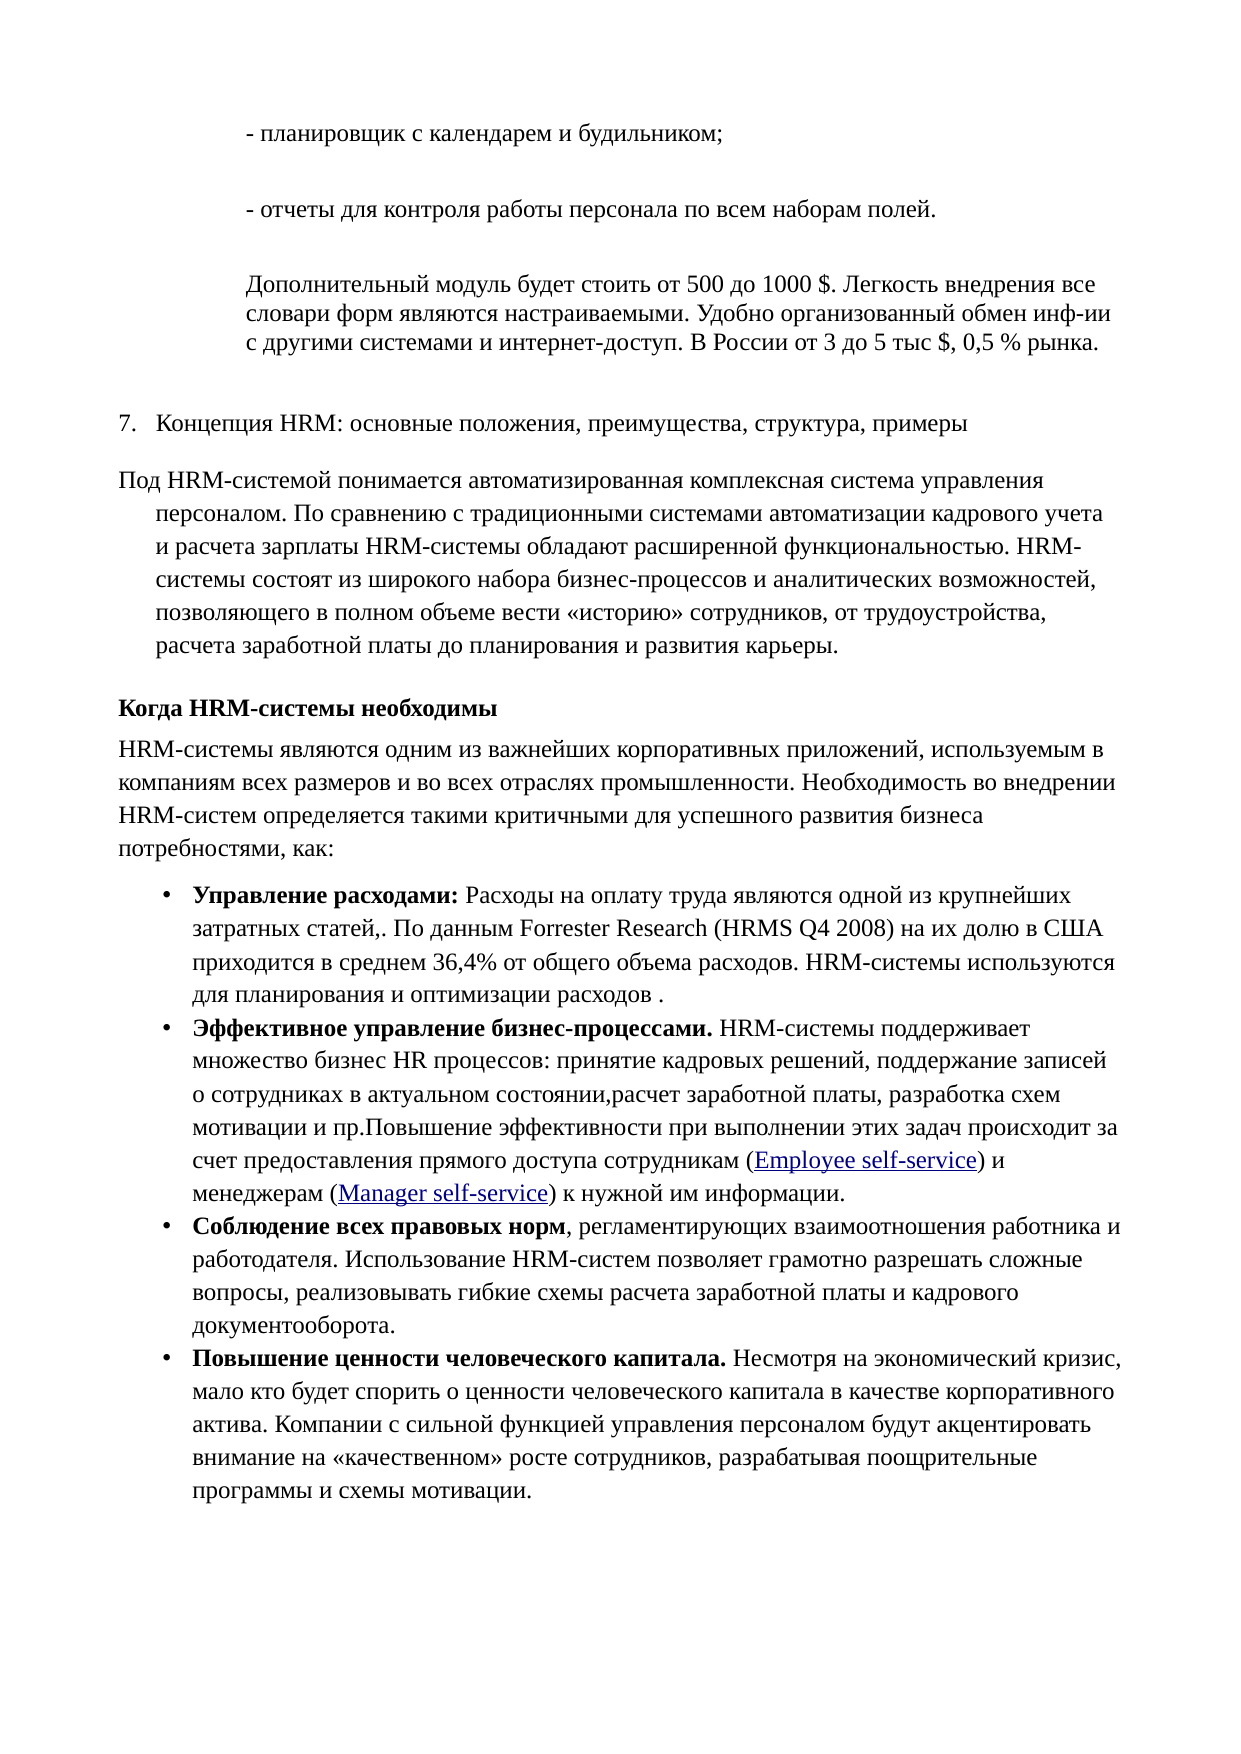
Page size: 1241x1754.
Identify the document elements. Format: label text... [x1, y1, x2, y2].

text Под HRM-системой понимается автоматизированная комплексная система управления персоналом. По сравнению с традиционными системами автоматизации кадрового учета и расчета зарплаты HRM-системы обладают расширенной функциональностью. HRM-системы состоят из широкого набора бизнес-процессов и аналитических возможностей, позволяющего в полном объеме вести «историю» сотрудников, от трудоустройства, расчета заработной платы до планирования и развития карьеры. [118, 465, 1122, 659]
list Управление расходами: Расходы на оплату труда являются одной из крупнейших затратных статей,. По данным Forrester Research (HRMS Q4 2008) на их долю в США приходится в среднем 36,4% от общего объема расходов. HRM-системы используются для планирования и оптимизации расходов . [162, 881, 1122, 1008]
list Повышение ценности человеческого капитала. Несмотря на экономический кризис, мало кто будет спорить о ценности человеческого капитала в качестве корпоративного актива. Компании с сильной функцией управления персоналом будут акцентировать внимание на «качественном» росте сотрудников, разрабатывая поощрительные программы и схемы мотивации. [162, 1343, 1122, 1504]
text - планировщик с календарем и будильником; [246, 118, 1122, 147]
text - отчеты для контроля работы персонала по всем наборам полей. [246, 194, 1122, 222]
list Концепция HRM: основные положения, преимущества, структура, примеры [118, 408, 1122, 437]
text HRM-системы являются одним из важнейших корпоративных приложений, используемым в компаниям всех размеров и во всех отраслях промышленности. Необходимость во внедрении HRM-систем определяется такими критичными для успешного развития бизнеса потребностями, как: [118, 734, 1122, 862]
list Соблюдение всех правовых норм, регламентирующих взаимоотношения работника и работодателя. Использование HRM-систем позволяет грамотно разрешать сложные вопросы, реализовывать гибкие схемы расчета заработной платы и кадрового документооборота. [162, 1211, 1122, 1338]
text Дополнительный модуль будет стоить от 500 до 1000 $. Легкость внедрения все словари форм являются настраиваемыми. Удобно организованный обмен инф-ии с другими системами и интернет-доступ. В России от 3 до 5 тыс $, 0,5 % рынка. [246, 269, 1122, 356]
subtitle Когда HRM-системы необходимы [118, 693, 1122, 721]
list Эффективное управление бизнес-процессами. HRM-системы поддерживает множество бизнес HR процессов: принятие кадровых решений, поддержание записей о сотрудниках в актуальном состоянии,расчет заработной платы, разработка схем мотивации и пр.Повышение эффективности при выполнении этих задач происходит за счет предоставления прямого доступа сотрудникам (Employee self-service) и менеджерам (Manager self-service) к нужной им информации. [162, 1013, 1122, 1206]
